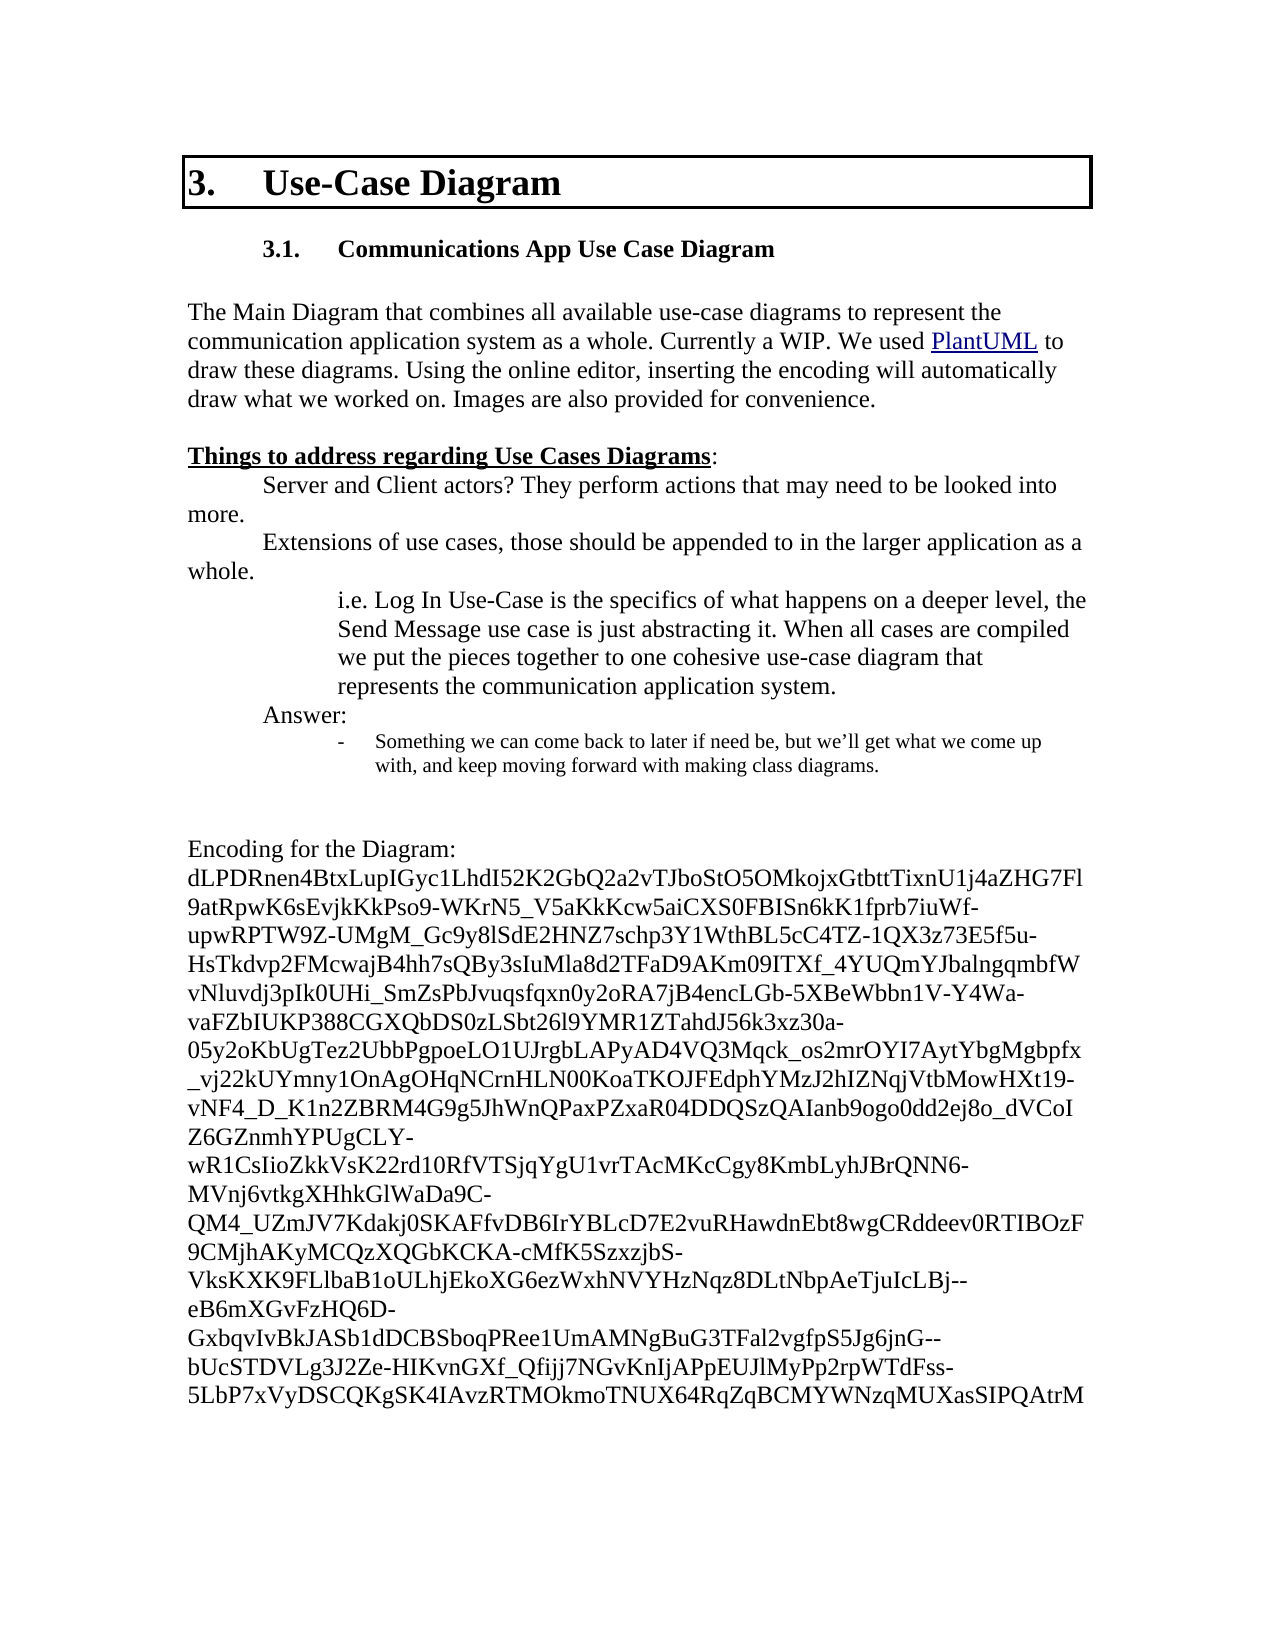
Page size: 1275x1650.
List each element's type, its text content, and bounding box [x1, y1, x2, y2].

text Encoding for the Diagram: [187, 834, 1087, 863]
text Server and Client actors? They perform actions that may need to be looked into more. [187, 470, 1087, 527]
text i.e. Log In Use-Case is the specifics of what happens on a deeper level, the Send Message use case is just abstracting it. When all cases are compiled we put the pieces together to one cohesive use-case diagram that represents the communication application system. [337, 585, 1087, 700]
text dLPDRnen4BtxLupIGyc1LhdI52K2GbQ2a2vTJboStO5OMkojxGtbttTixnU1j4aZHG7Fl9atRpwK6sEvjkKkPso9-WKrN5_V5aKkKcw5aiCXS0FBISn6kK1fprb7iuWf-upwRPTW9Z-UMgM_Gc9y8lSdE2HNZ7schp3Y1WthBL5cC4TZ-1QX3z73E5f5u-HsTkdvp2FMcwajB4hh7sQBy3sIuMla8d2TFaD9AKm09ITXf_4YUQmYJbalngqmbfWvNluvdj3pIk0UHi_SmZsPbJvuqsfqxn0y2oRA7jB4encLGb-5XBeWbbn1V-Y4Wa-vaFZbIUKP388CGXQbDS0zLSbt26l9YMR1ZTahdJ56k3xz30a-05y2oKbUgTez2UbbPgpoeLO1UJrgbLAPyAD4VQ3Mqck_os2mrOYI7AytYbgMgbpfx_vj22kUYmny1OnAgOHqNCrnHLN00KoaTKOJFEdphYMzJ2hIZNqjVtbMowHXt19-vNF4_D_K1n2ZBRM4G9g5JhWnQPaxPZxaR04DDQSzQAIanb9ogo0dd2ej8o_dVCoIZ6GZnmhYPUgCLY-wR1CsIioZkkVsK22rd10RfVTSjqYgU1vrTAcMKcCgy8KmbLyhJBrQNN6-MVnj6vtkgXHhkGlWaDa9C-QM4_UZmJV7Kdakj0SKAFfvDB6IrYBLcD7E2vuRHawdnEbt8wgCRddeev0RTIBOzF9CMjhAKyMCQzXQGbKCKA-cMfK5SzxzjbS-VksKXK9FLlbaB1oULhjEkoXG6ezWxhNVYHzNqz8DLtNbpAeTjuIcLBj--eB6mXGvFzHQ6D-GxbqvIvBkJASb1dDCBSboqPRee1UmAMNgBuG3TFal2vgfpS5Jg6jnG--bUcSTDVLg3J2Ze-HIKvnGXf_Qfijj7NGvKnIjAPpEUJlMyPp2rpWTdFss-5LbP7xVyDSCQKgSK4IAvzRTMOkmoTNUX64RqZqBCMYWNzqMUXasSIPQAtrM [187, 863, 1087, 1409]
text Extensions of use cases, those should be appended to in the larger application as a whole. [187, 527, 1087, 585]
subtitle Communications App Use Case Diagram [262, 234, 1087, 262]
text Things to address regarding Use Cases Diagrams: [187, 441, 1087, 470]
text Answer: [187, 700, 1087, 729]
subtitle Use-Case Diagram [185, 158, 1089, 206]
list Something we can come back to later if need be, but we’ll get what we come up with, and keep moving forward with making class diagrams. [337, 729, 1087, 777]
text The Main Diagram that combines all available use-case diagrams to represent the communication application system as a whole. Currently a WIP. We used PlantUML to draw these diagrams. Using the online editor, inserting the encoding will automatically draw what we worked on. Images are also provided for convenience. [187, 297, 1087, 412]
